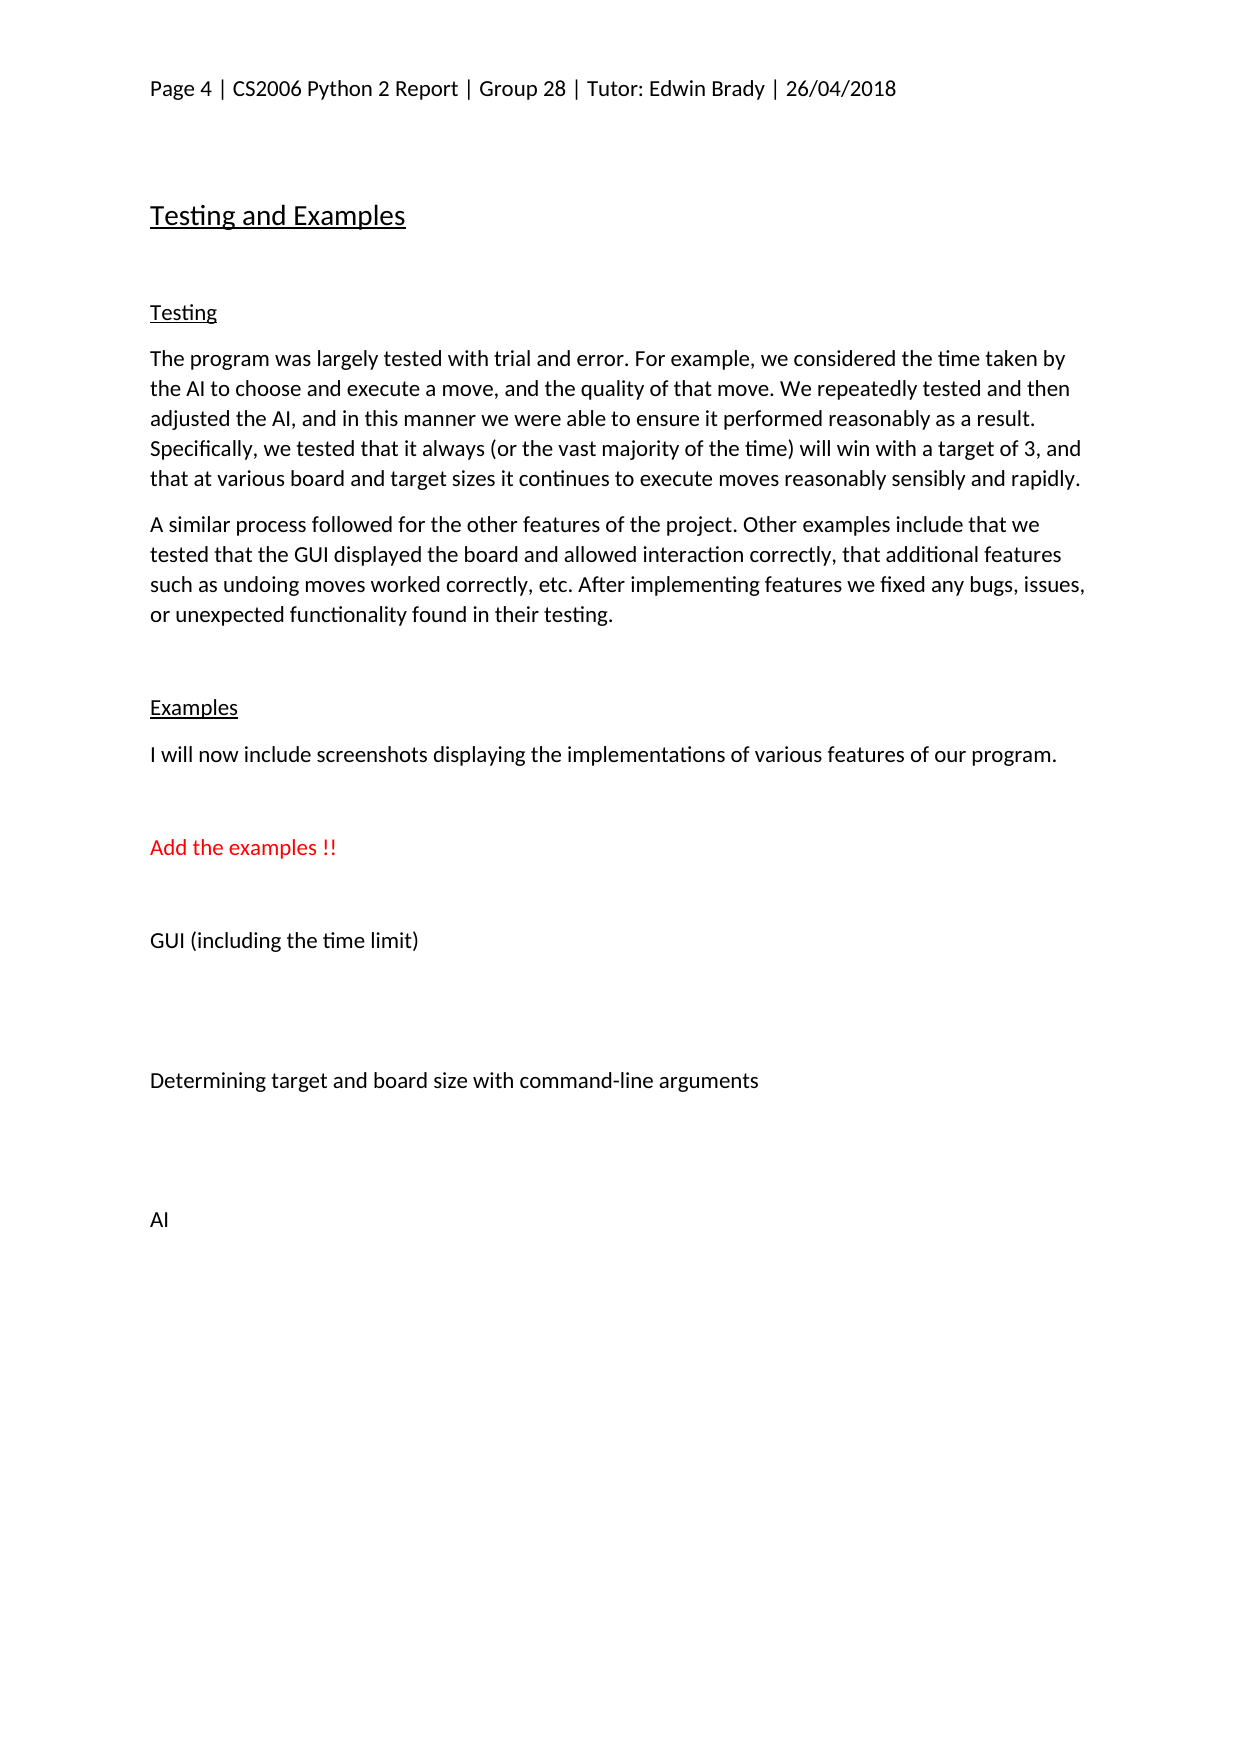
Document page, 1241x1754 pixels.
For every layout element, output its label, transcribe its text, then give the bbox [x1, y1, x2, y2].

text GUI (including the time limit) [150, 926, 1090, 954]
text Testing and Examples [150, 197, 1090, 232]
text Add the examples !! [150, 833, 1090, 861]
text A similar process followed for the other features of the project. Other examples include that we tested that the GUI displayed the board and allowed interaction correctly, that additional features such as undoing moves worked correctly, etc. After implementing features we fixed any bugs, issues, or unexpected functionality found in their testing. [150, 511, 1090, 628]
text AI [150, 1206, 1090, 1233]
text The program was largely tested with trial and error. For example, we considered the time taken by the AI to choose and execute a move, and the quality of that move. We repeatedly tested and then adjusted the AI, and in this manner we were able to ensure it performed reasonably as a result. Specifically, we tested that it always (or the vast majority of the time) will win with a target of 3, and that at various board and target sizes it continues to execute moves reasonably sensibly and rapidly. [150, 344, 1090, 492]
text Determining target and board size with command-line arguments [150, 1066, 1090, 1094]
text Examples [150, 693, 1090, 721]
text Testing [150, 298, 1090, 326]
text I will now include screenshots displaying the implementations of various features of our program. [150, 740, 1090, 768]
